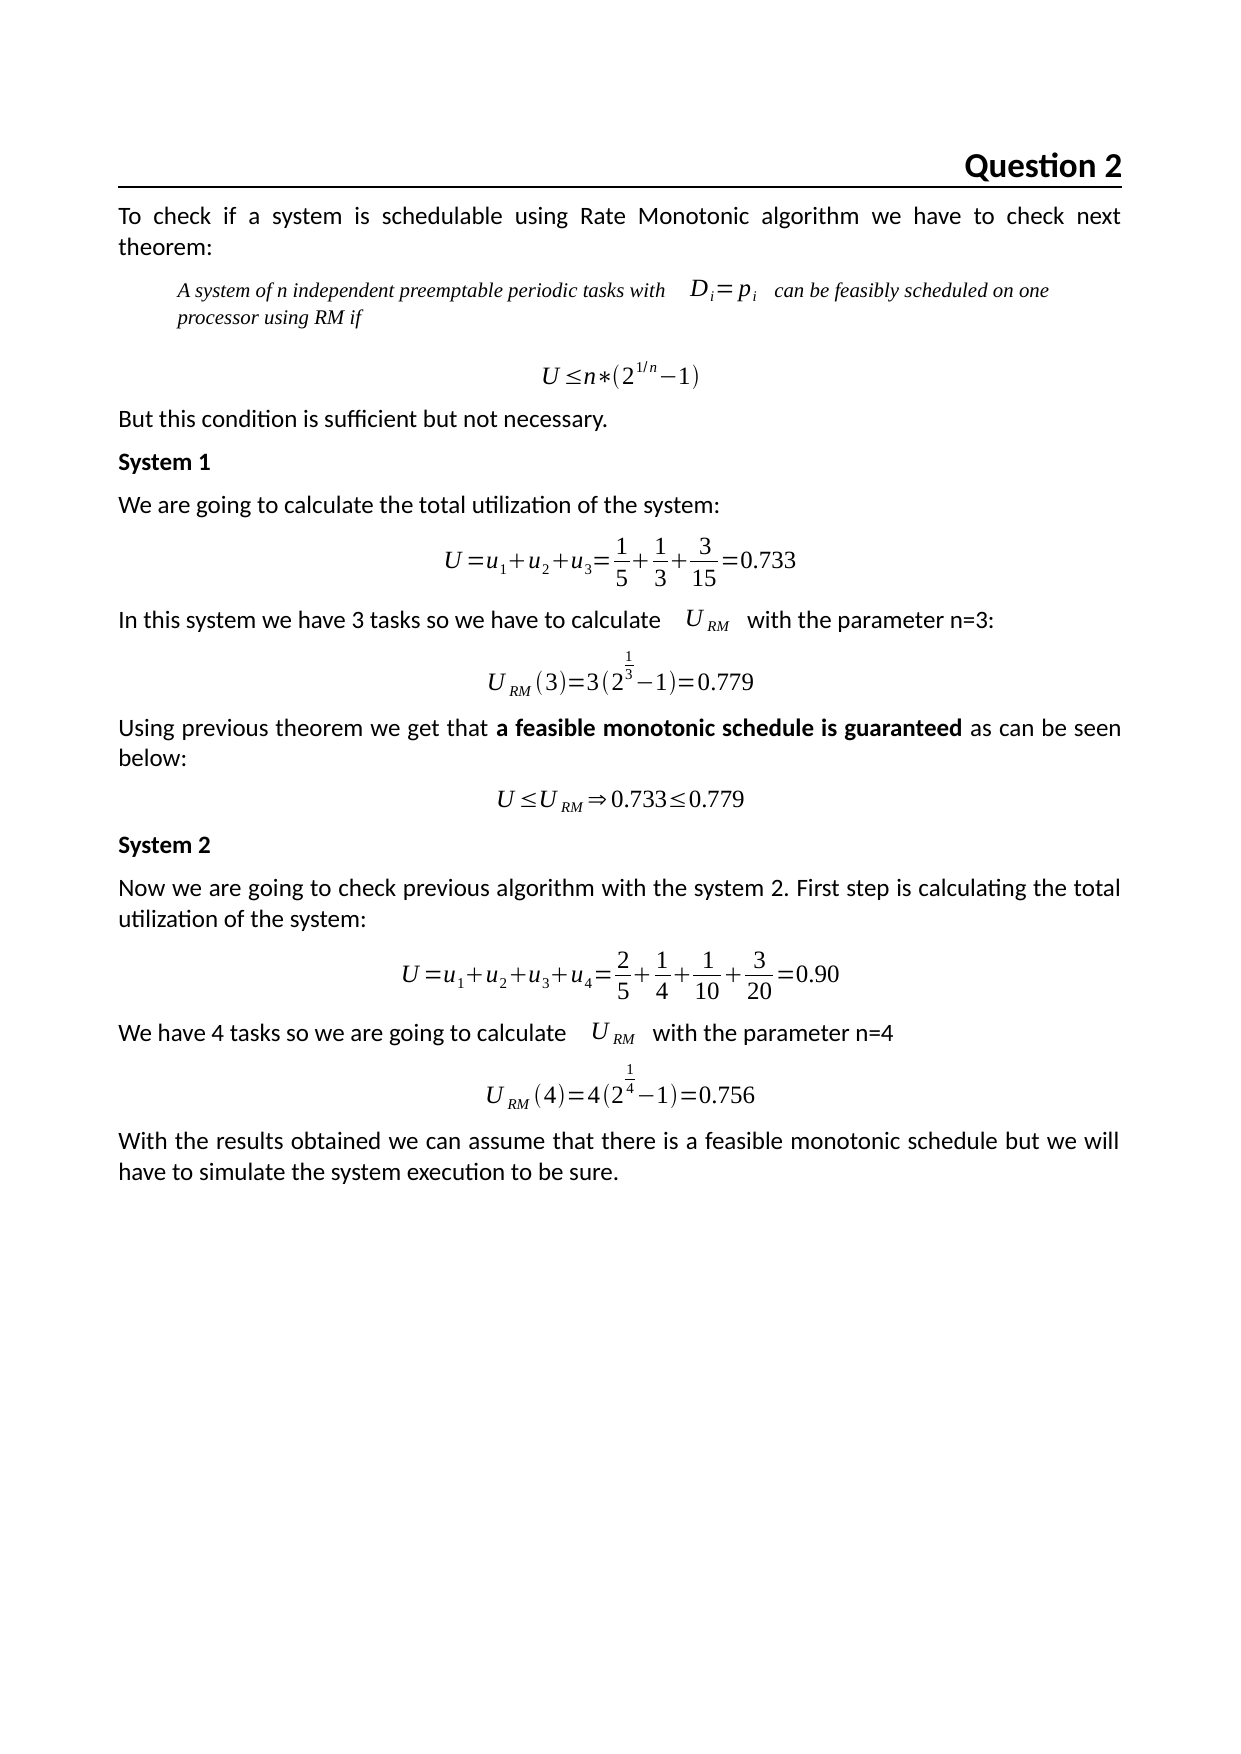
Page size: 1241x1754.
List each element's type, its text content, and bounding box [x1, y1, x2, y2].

text System 1 [118, 446, 1122, 477]
text We have 4 tasks so we are going to calculate with the parameter n=4 [118, 1017, 1122, 1048]
text System 2 [118, 829, 1122, 860]
subtitle Question 2 [118, 143, 1122, 186]
text A system of n independent preemptable periodic tasks with can be feasibly scheduled on one processor using RM if [177, 274, 1063, 329]
text Using previous theorem we get that a feasible monotonic schedule is guaranteed as can be seen below: [118, 712, 1122, 773]
text We are going to calculate the total utilization of the system: [118, 489, 1122, 520]
text In this system we have 3 tasks so we have to calculate with the parameter n=3: [118, 604, 1122, 635]
text With the results obtained we can assume that there is a feasible monotonic schedule but we will have to simulate the system execution to be sure. [118, 1125, 1122, 1186]
text But this condition is sufficient but not necessary. [118, 403, 1122, 434]
text Now we are going to check previous algorithm with the system 2. First step is calculating the total utilization of the system: [118, 872, 1122, 933]
text To check if a system is schedulable using Rate Monotonic algorithm we have to check next theorem: [118, 200, 1122, 261]
